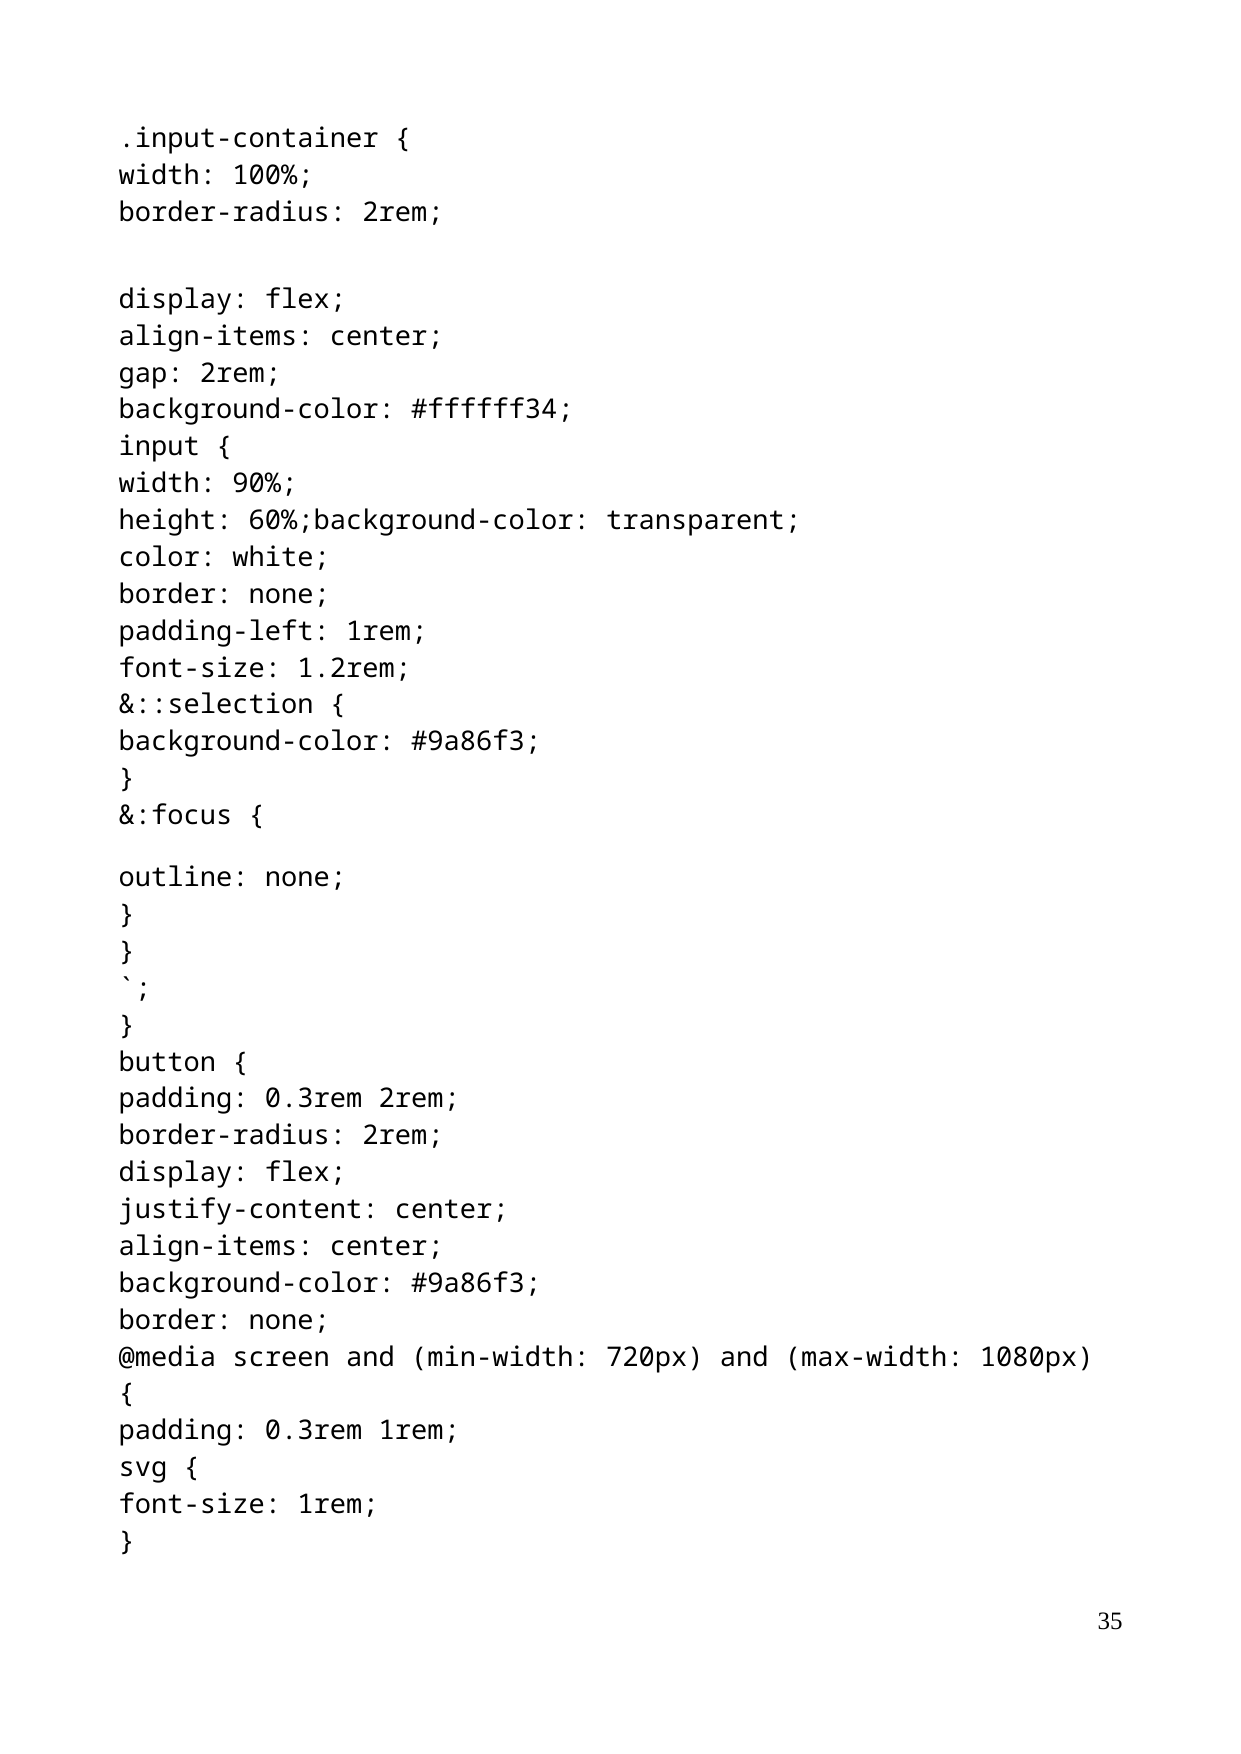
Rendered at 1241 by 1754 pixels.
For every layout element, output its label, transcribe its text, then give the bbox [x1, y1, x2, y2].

text border: none; [118, 574, 1122, 611]
text border-radius: 2rem; [118, 1116, 1122, 1153]
text padding-left: 1rem; [118, 611, 1122, 648]
text } [118, 894, 1122, 931]
text border: none; [118, 1300, 1122, 1337]
text `; [118, 968, 1122, 1005]
text width: 100%; [118, 155, 1122, 192]
text border-radius: 2rem; [118, 192, 1122, 229]
text background-color: #ffffff34; [118, 390, 1122, 427]
text } [118, 1521, 1122, 1558]
text } [118, 1005, 1122, 1042]
text outline: none; [118, 858, 1122, 894]
text } [118, 931, 1122, 968]
text align-items: center; [118, 316, 1122, 353]
text &:focus { [118, 796, 1122, 832]
text } [118, 759, 1122, 796]
text height: 60%;background-color: transparent; [118, 501, 1122, 537]
text .input-container { [118, 118, 1122, 155]
text font-size: 1rem; [118, 1484, 1122, 1521]
text background-color: #9a86f3; [118, 722, 1122, 759]
text @media screen and (min-width: 720px) and (max-width: 1080px) { [118, 1337, 1122, 1411]
text input { [118, 427, 1122, 464]
text padding: 0.3rem 1rem; [118, 1411, 1122, 1448]
text padding: 0.3rem 2rem; [118, 1079, 1122, 1116]
text align-items: center; [118, 1226, 1122, 1263]
text color: white; [118, 537, 1122, 574]
text justify-content: center; [118, 1189, 1122, 1226]
text button { [118, 1042, 1122, 1079]
text font-size: 1.2rem; [118, 648, 1122, 685]
text width: 90%; [118, 464, 1122, 501]
text display: flex; [118, 1153, 1122, 1189]
text &::selection { [118, 685, 1122, 722]
text svg { [118, 1448, 1122, 1484]
text gap: 2rem; [118, 353, 1122, 390]
text display: flex; [118, 279, 1122, 316]
text background-color: #9a86f3; [118, 1263, 1122, 1300]
